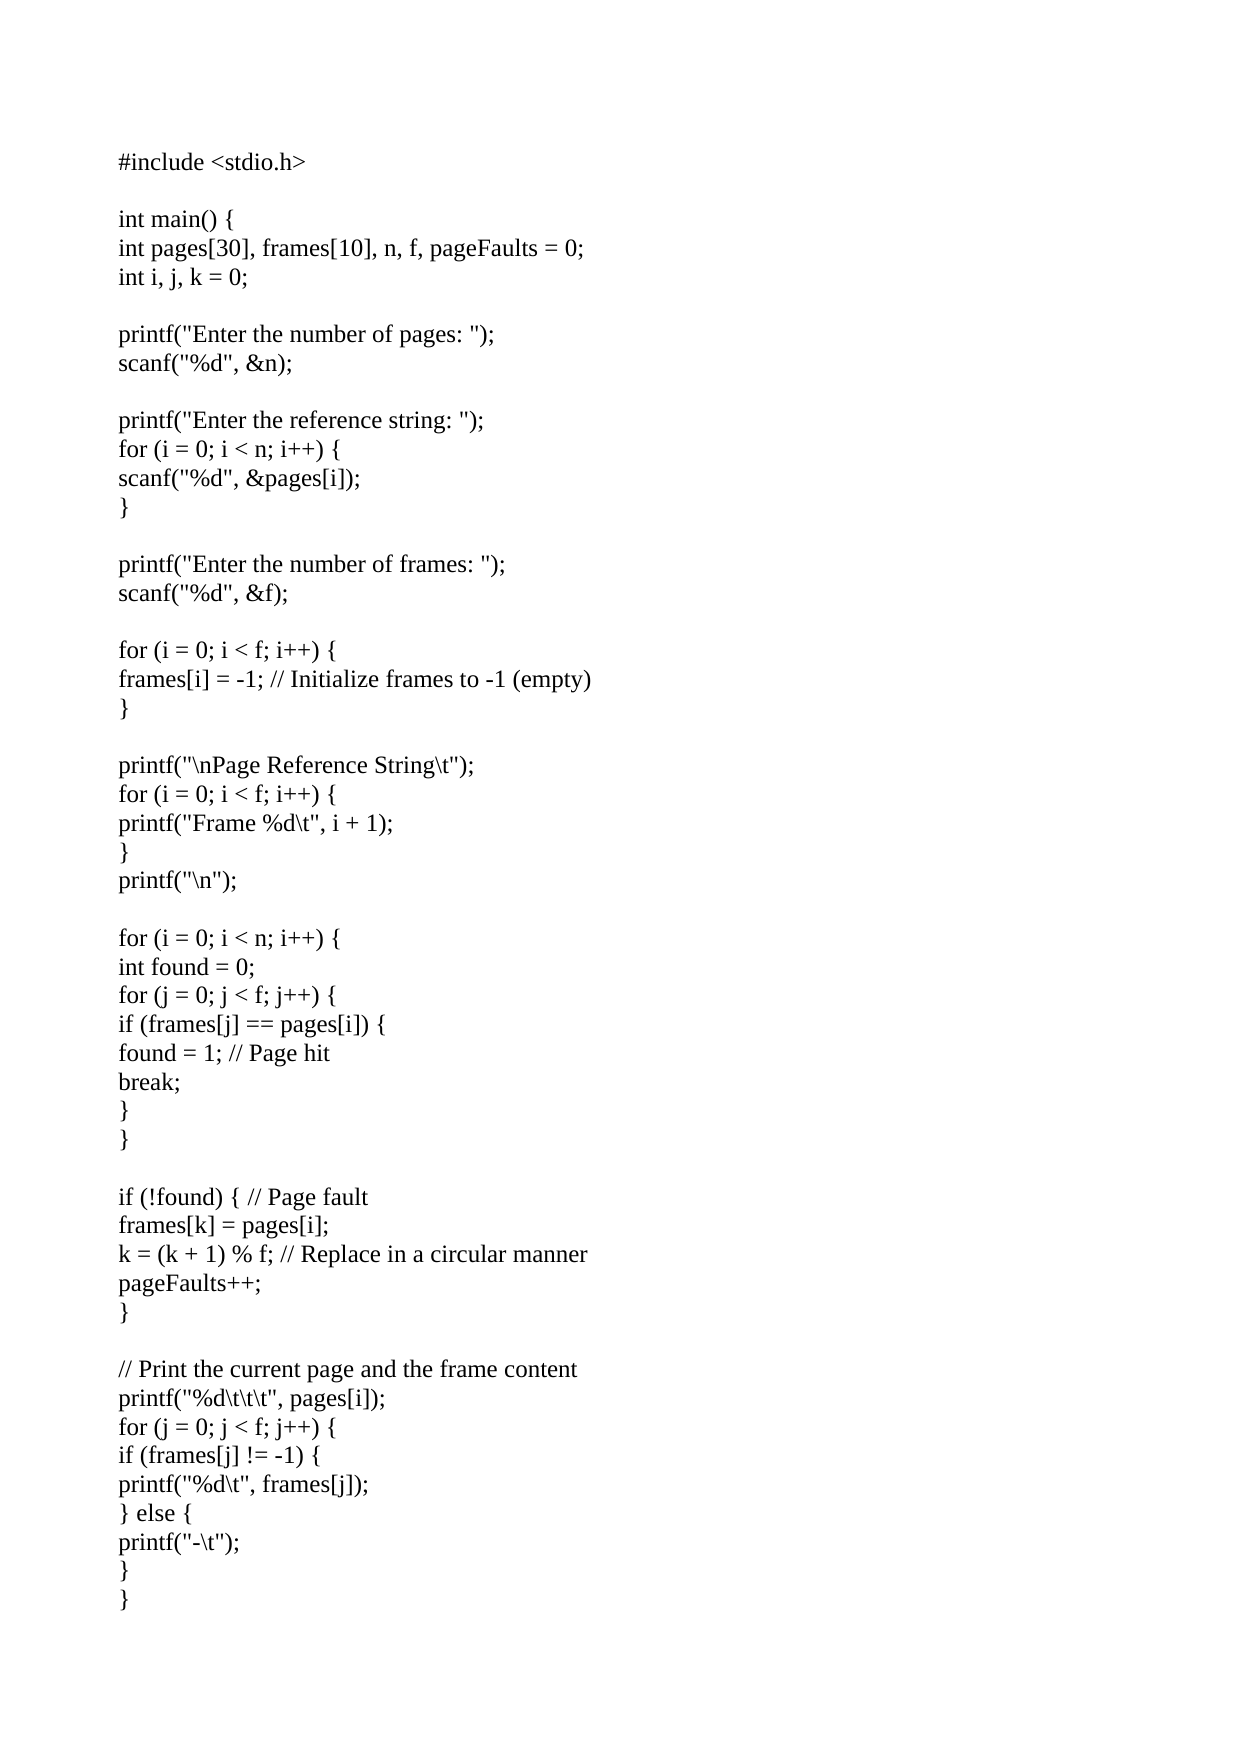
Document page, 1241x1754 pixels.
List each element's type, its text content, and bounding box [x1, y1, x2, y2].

text } [118, 837, 1122, 866]
text if (frames[j] != -1) { [118, 1441, 1122, 1469]
text } [118, 1556, 1122, 1584]
text printf("%d\t", frames[j]); [118, 1469, 1122, 1498]
text printf("Frame %d\t", i + 1); [118, 808, 1122, 837]
text for (j = 0; j < f; j++) { [118, 1412, 1122, 1441]
text found = 1; // Page hit [118, 1038, 1122, 1067]
text pageFaults++; [118, 1268, 1122, 1297]
text } [118, 1124, 1122, 1153]
text int pages[30], frames[10], n, f, pageFaults = 0; [118, 233, 1122, 262]
text } [118, 1096, 1122, 1124]
text for (j = 0; j < f; j++) { [118, 981, 1122, 1009]
text int main() { [118, 204, 1122, 233]
text printf("Enter the number of frames: "); [118, 549, 1122, 578]
text frames[i] = -1; // Initialize frames to -1 (empty) [118, 664, 1122, 693]
text if (frames[j] == pages[i]) { [118, 1009, 1122, 1038]
text printf("\nPage Reference String\t"); [118, 751, 1122, 779]
text } [118, 492, 1122, 521]
text scanf("%d", &n); [118, 348, 1122, 377]
text } [118, 1297, 1122, 1326]
text int i, j, k = 0; [118, 262, 1122, 291]
text scanf("%d", &pages[i]); [118, 463, 1122, 492]
text } else { [118, 1498, 1122, 1527]
text } [118, 1584, 1122, 1613]
text printf("%d\t\t\t", pages[i]); [118, 1383, 1122, 1412]
text printf("Enter the reference string: "); [118, 406, 1122, 434]
text frames[k] = pages[i]; [118, 1211, 1122, 1239]
text printf("Enter the number of pages: "); [118, 319, 1122, 348]
text for (i = 0; i < n; i++) { [118, 923, 1122, 952]
text scanf("%d", &f); [118, 578, 1122, 607]
text #include <stdio.h> [118, 147, 1122, 176]
text printf("-\t"); [118, 1527, 1122, 1556]
text } [118, 693, 1122, 722]
text k = (k + 1) % f; // Replace in a circular manner [118, 1239, 1122, 1268]
text printf("\n"); [118, 866, 1122, 894]
text for (i = 0; i < f; i++) { [118, 779, 1122, 808]
text for (i = 0; i < f; i++) { [118, 636, 1122, 664]
text break; [118, 1067, 1122, 1096]
text int found = 0; [118, 952, 1122, 981]
text if (!found) { // Page fault [118, 1182, 1122, 1211]
text for (i = 0; i < n; i++) { [118, 434, 1122, 463]
text // Print the current page and the frame content [118, 1354, 1122, 1383]
